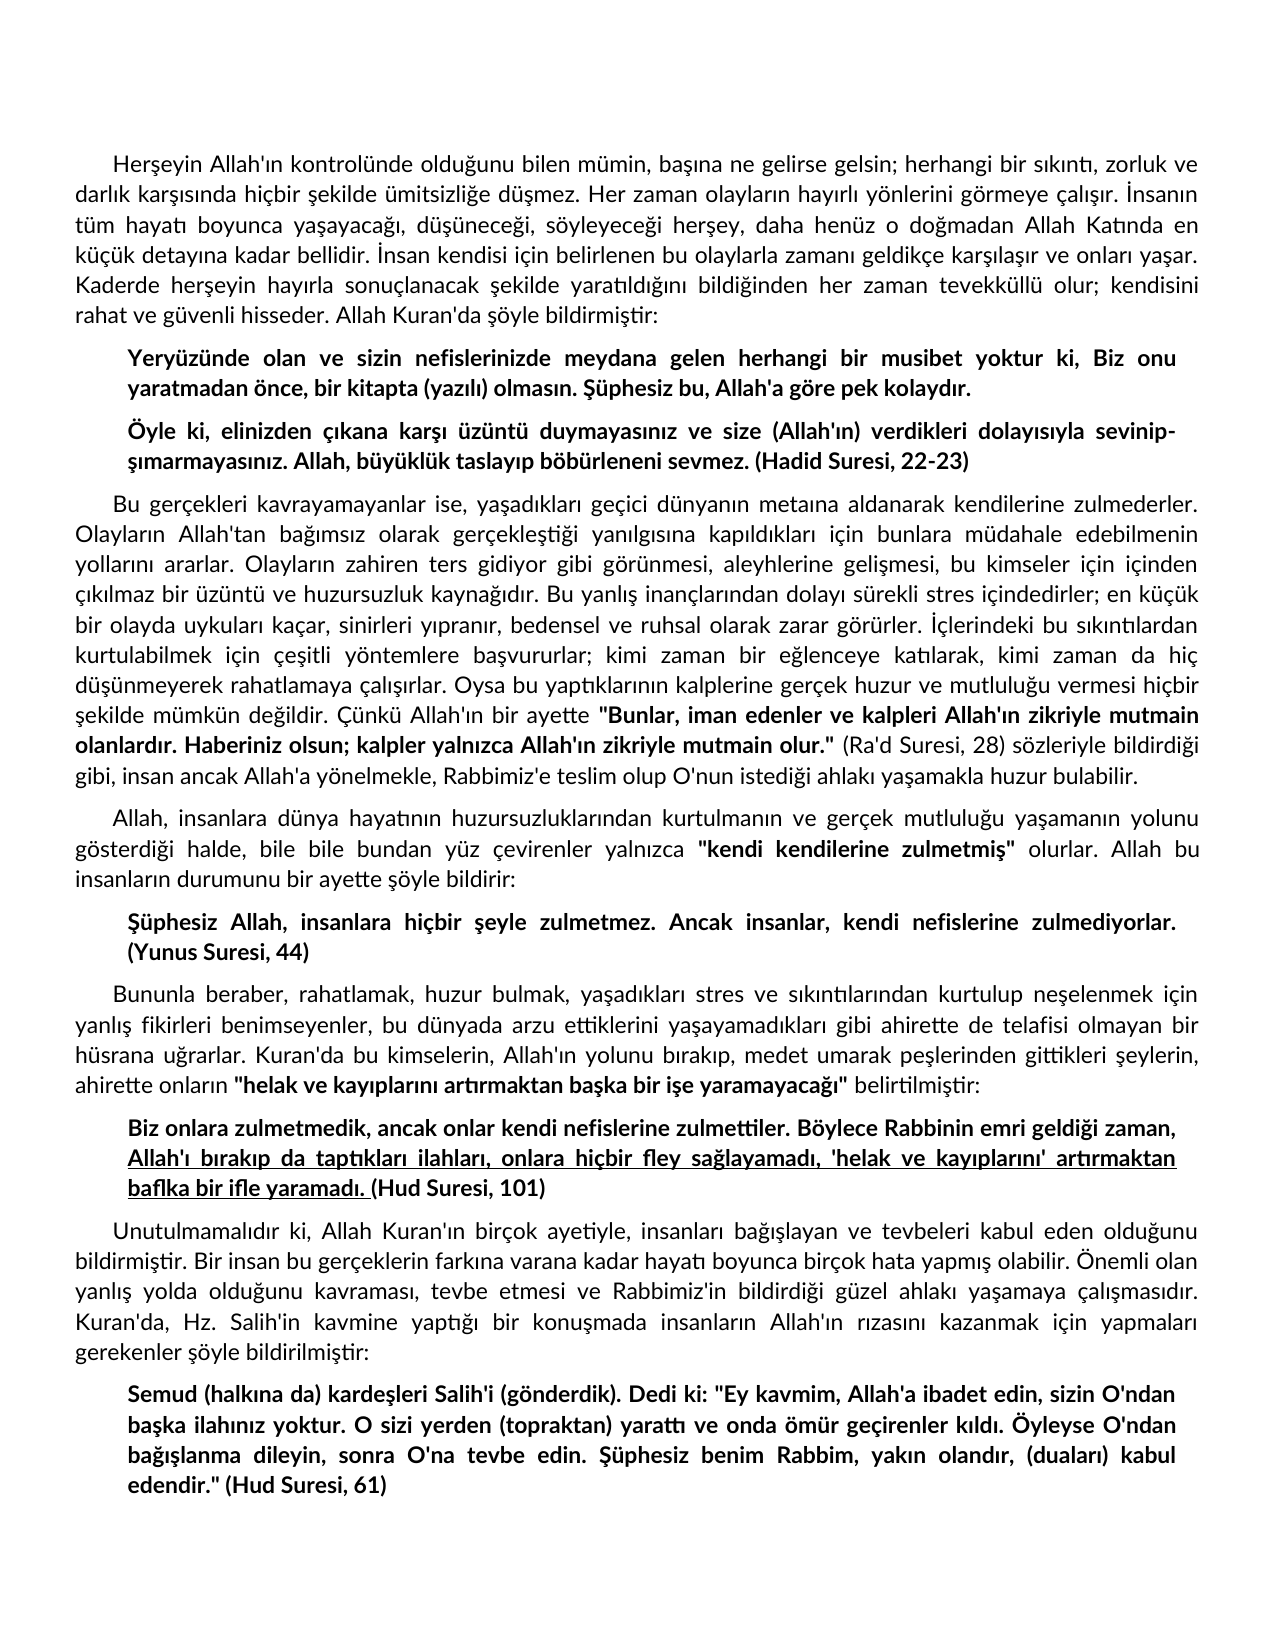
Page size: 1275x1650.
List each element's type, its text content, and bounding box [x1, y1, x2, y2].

text Allah, insanlara dünya hayatının huzursuzluklarından kurtulmanın ve gerçek mutluluğu yaşamanın yolunu gösterdiği halde, bile bile bundan yüz çevirenler yalnızca "kendi kendilerine zulmetmiş" olurlar. Allah bu insanların durumunu bir ayette şöyle bildirir: [75, 804, 1200, 892]
text Yeryüzünde olan ve sizin nefislerinizde meydana gelen herhangi bir musibet yoktur ki, Biz onu yaratmadan önce, bir kitapta (yazılı) olmasın. Şüphesiz bu, Allah'a göre pek kolaydır. [127, 344, 1177, 401]
text Unutulmamalıdır ki, Allah Kuran'ın birçok ayetiyle, insanları bağışlayan ve tevbeleri kabul eden olduğunu bildirmiştir. Bir insan bu gerçeklerin farkına varana kadar hayatı boyunca birçok hata yapmış olabilir. Önemli olan yanlış yolda olduğunu kavraması, tevbe etmesi ve Rabbimiz'in bildirdiği güzel ahlakı yaşamaya çalışmasıdır. Kuran'da, Hz. Salih'in kavmine yaptığı bir konuşmada insanların Allah'ın rızasını kazanmak için yapmaları gerekenler şöyle bildirilmiştir: [75, 1217, 1200, 1365]
text Biz onlara zulmetmedik, ancak onlar kendi nefislerine zulmettiler. Böylece Rabbinin emri geldiği zaman, Allah'ı bırakıp da taptıkları ilahları, onlara hiçbir ﬂey sağlayamadı, 'helak ve kayıplarını' artırmaktan [127, 1113, 1177, 1168]
text Bu gerçekleri kavrayamayanlar ise, yaşadıkları geçici dünyanın metaına aldanarak kendilerine zulmederler. Olayların Allah'tan bağımsız olarak gerçekleştiği yanılgısına kapıldıkları için bunlara müdahale edebilmenin yollarını ararlar. Olayların zahiren ters gidiyor gibi görünmesi, aleyhlerine gelişmesi, bu kimseler için içinden çıkılmaz bir üzüntü ve huzursuzluk kaynağıdır. Bu yanlış inançlarından dolayı sürekli stres içindedirler; en küçük bir olayda uykuları kaçar, sinirleri yıpranır, bedensel ve ruhsal olarak zarar görürler. İçlerindeki bu sıkıntılardan kurtulabilmek için çeşitli yöntemlere başvururlar; kimi zaman bir eğlenceye katılarak, kimi zaman da hiç düşünmeyerek rahatlamaya çalışırlar. Oysa bu yaptıklarının kalplerine gerçek huzur ve mutluluğu vermesi hiçbir şekilde mümkün değildir. Çünkü Allah'ın bir ayette "Bunlar, iman edenler ve kalpleri Allah'ın zikriyle mutmain olanlardır. Haberiniz olsun; kalpler yalnızca Allah'ın zikriyle mutmain olur." (Ra'd Suresi, 28) sözleriyle bildirdiği gibi, insan ancak Allah'a yönelmekle, Rabbimiz'e teslim olup O'nun istediği ahlakı yaşamakla huzur bulabilir. [75, 489, 1200, 789]
text Öyle ki, elinizden çıkana karşı üzüntü duymayasınız ve size (Allah'ın) verdikleri dolayısıyla sevinip-şımarmayasınız. Allah, büyüklük taslayıp böbürleneni sevmez. (Hadid Suresi, 22-23) [127, 417, 1177, 474]
text Bununla beraber, rahatlamak, huzur bulmak, yaşadıkları stres ve sıkıntılarından kurtulup neşelenmek için yanlış fikirleri benimseyenler, bu dünyada arzu ettiklerini yaşayamadıkları gibi ahirette de telafisi olmayan bir hüsrana uğrarlar. Kuran'da bu kimselerin, Allah'ın yolunu bırakıp, medet umarak peşlerinden gittikleri şeylerin, ahirette onların "helak ve kayıplarını artırmaktan başka bir işe yaramayacağı" belirtilmiştir: [75, 980, 1200, 1098]
text Herşeyin Allah'ın kontrolünde olduğunu bilen mümin, başına ne gelirse gelsin; herhangi bir sıkıntı, zorluk ve darlık karşısında hiçbir şekilde ümitsizliğe düşmez. Her zaman olayların hayırlı yönlerini görmeye çalışır. İnsanın tüm hayatı boyunca yaşayacağı, düşüneceği, söyleyeceği herşey, daha henüz o doğmadan Allah Katında en küçük detayına kadar bellidir. İnsan kendisi için belirlenen bu olaylarla zamanı geldikçe karşılaşır ve onları yaşar. Kaderde herşeyin hayırla sonuçlanacak şekilde yaratıldığını bildiğinden her zaman tevekküllü olur; kendisini rahat ve güvenli hisseder. Allah Kuran'da şöyle bildirmiştir: [75, 150, 1200, 328]
text Şüphesiz Allah, insanlara hiçbir şeyle zulmetmez. Ancak insanlar, kendi nefislerine zulmediyorlar. (Yunus Suresi, 44) [127, 907, 1177, 965]
text Semud (halkına da) kardeşleri Salih'i (gönderdik). Dedi ki: "Ey kavmim, Allah'a ibadet edin, sizin O'ndan başka ilahınız yoktur. O sizi yerden (topraktan) yarattı ve onda ömür geçirenler kıldı. Öyleyse O'ndan bağışlanma dileyin, sonra O'na tevbe edin. Şüphesiz benim Rabbim, yakın olandır, (duaları) kabul edendir." (Hud Suresi, 61) [127, 1380, 1177, 1498]
text baﬂka bir iﬂe yaramadı. (Hud Suresi, 101) [127, 1169, 1177, 1201]
